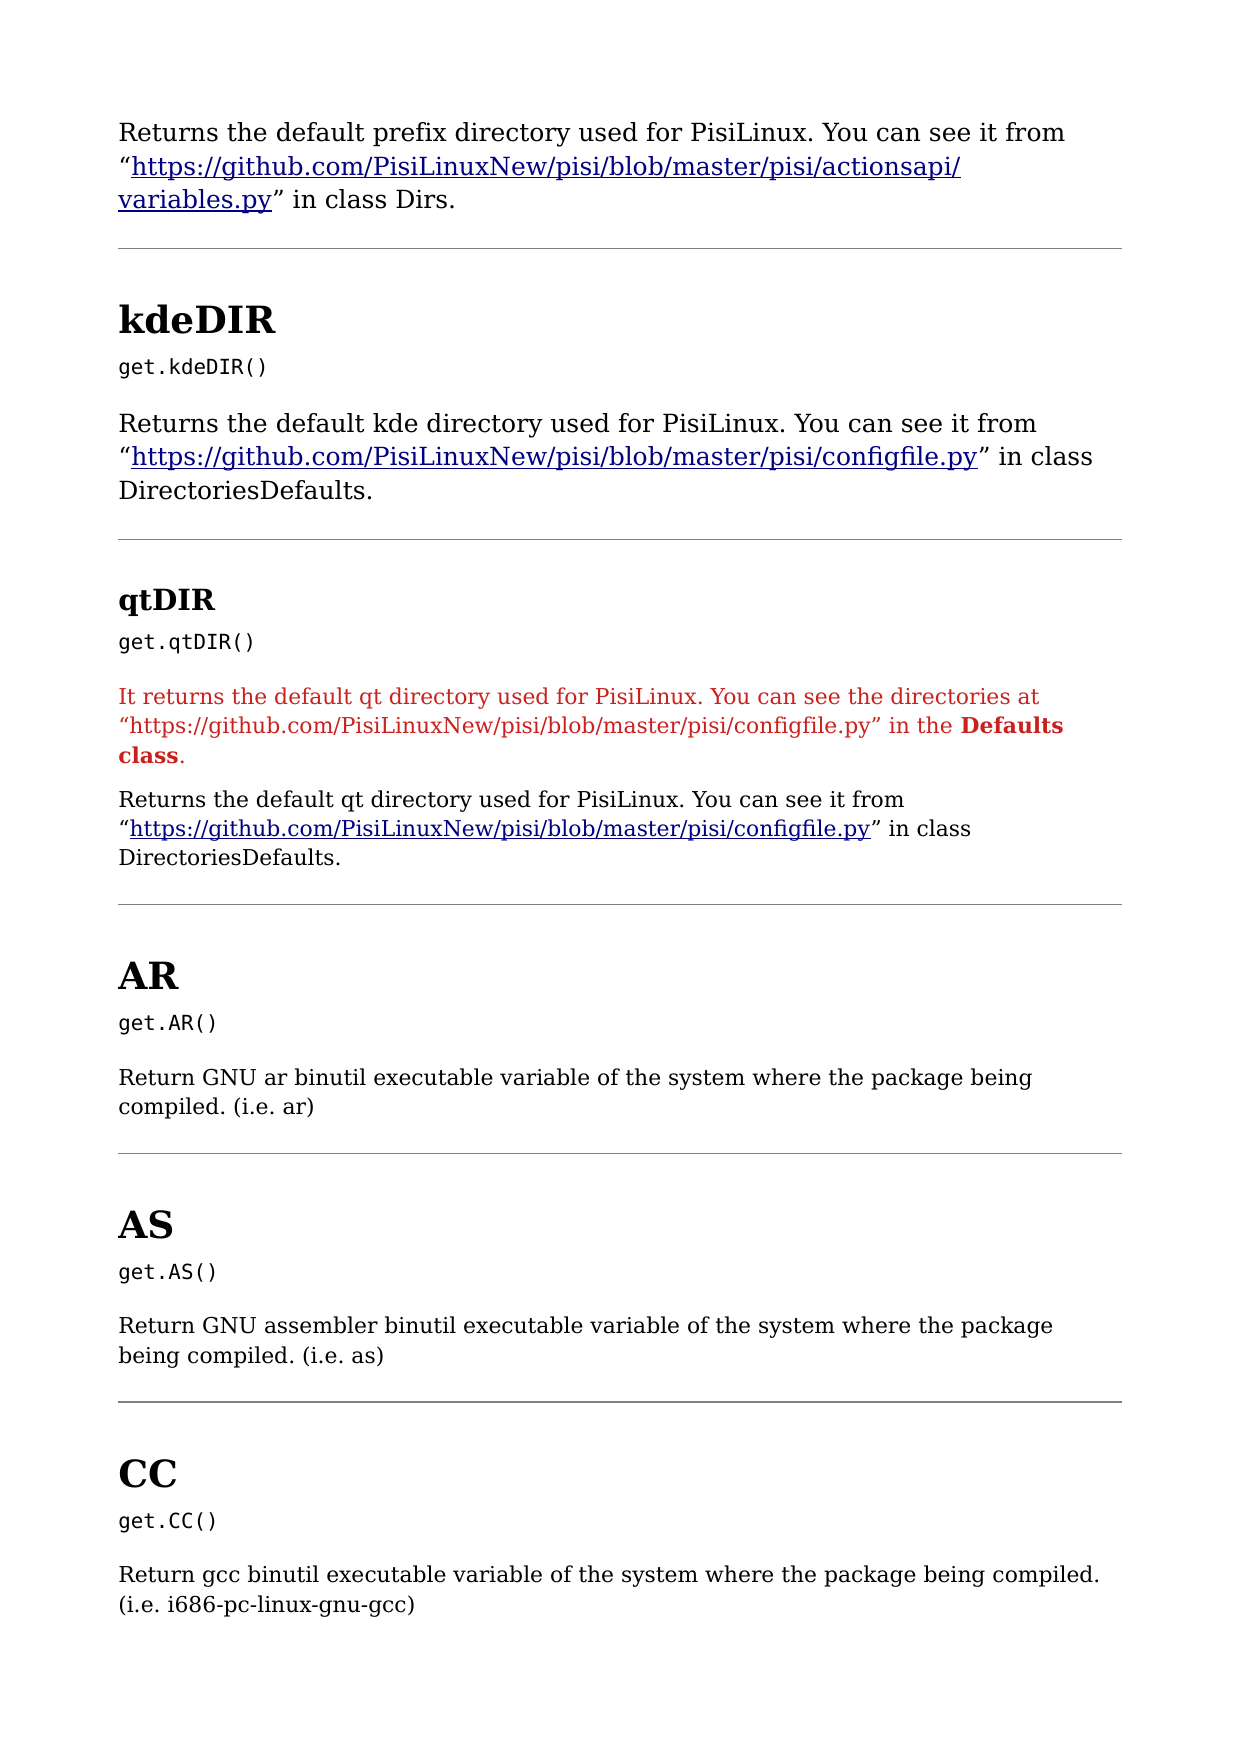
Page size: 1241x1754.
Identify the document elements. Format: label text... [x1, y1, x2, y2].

text Returns the default kde directory used for PisiLinux. You can see it from “https://github.com/PisiLinuxNew/pisi/blob/master/pisi/configfile.py” in class DirectoriesDefaults. [118, 409, 1122, 505]
text get.AR() [118, 1011, 1122, 1035]
text Returns the default qt directory used for PisiLinux. You can see it from “https://github.com/PisiLinuxNew/pisi/blob/master/pisi/configfile.py” in class DirectoriesDefaults. [118, 787, 1122, 871]
text get.AS() [118, 1260, 1122, 1284]
text Return GNU assembler binutil executable variable of the system where the package being compiled. (i.e. as) [118, 1314, 1122, 1368]
subtitle kdeDIR [118, 299, 1122, 343]
text It returns the default qt directory used for PisiLinux. You can see the directories at “https://github.com/PisiLinuxNew/pisi/blob/master/pisi/configfile.py” in the Defaults class. [118, 684, 1122, 768]
text get.qtDIR() [118, 630, 1122, 654]
text get.kdeDIR() [118, 355, 1122, 379]
text Return GNU ar binutil executable variable of the system where the package being compiled. (i.e. ar) [118, 1065, 1122, 1120]
subtitle CC [118, 1452, 1122, 1496]
subtitle AR [118, 954, 1122, 999]
subtitle AS [118, 1203, 1122, 1247]
text get.CC() [118, 1509, 1122, 1533]
subtitle qtDIR [118, 583, 1122, 617]
text Returns the default prefix directory used for PisiLinux. You can see it from “https://github.com/PisiLinuxNew/pisi/blob/master/pisi/actionsapi/variables.py” in class Dirs. [118, 118, 1122, 214]
text Return gcc binutil executable variable of the system where the package being compiled. (i.e. i686-pc-linux-gnu-gcc) [118, 1562, 1122, 1617]
